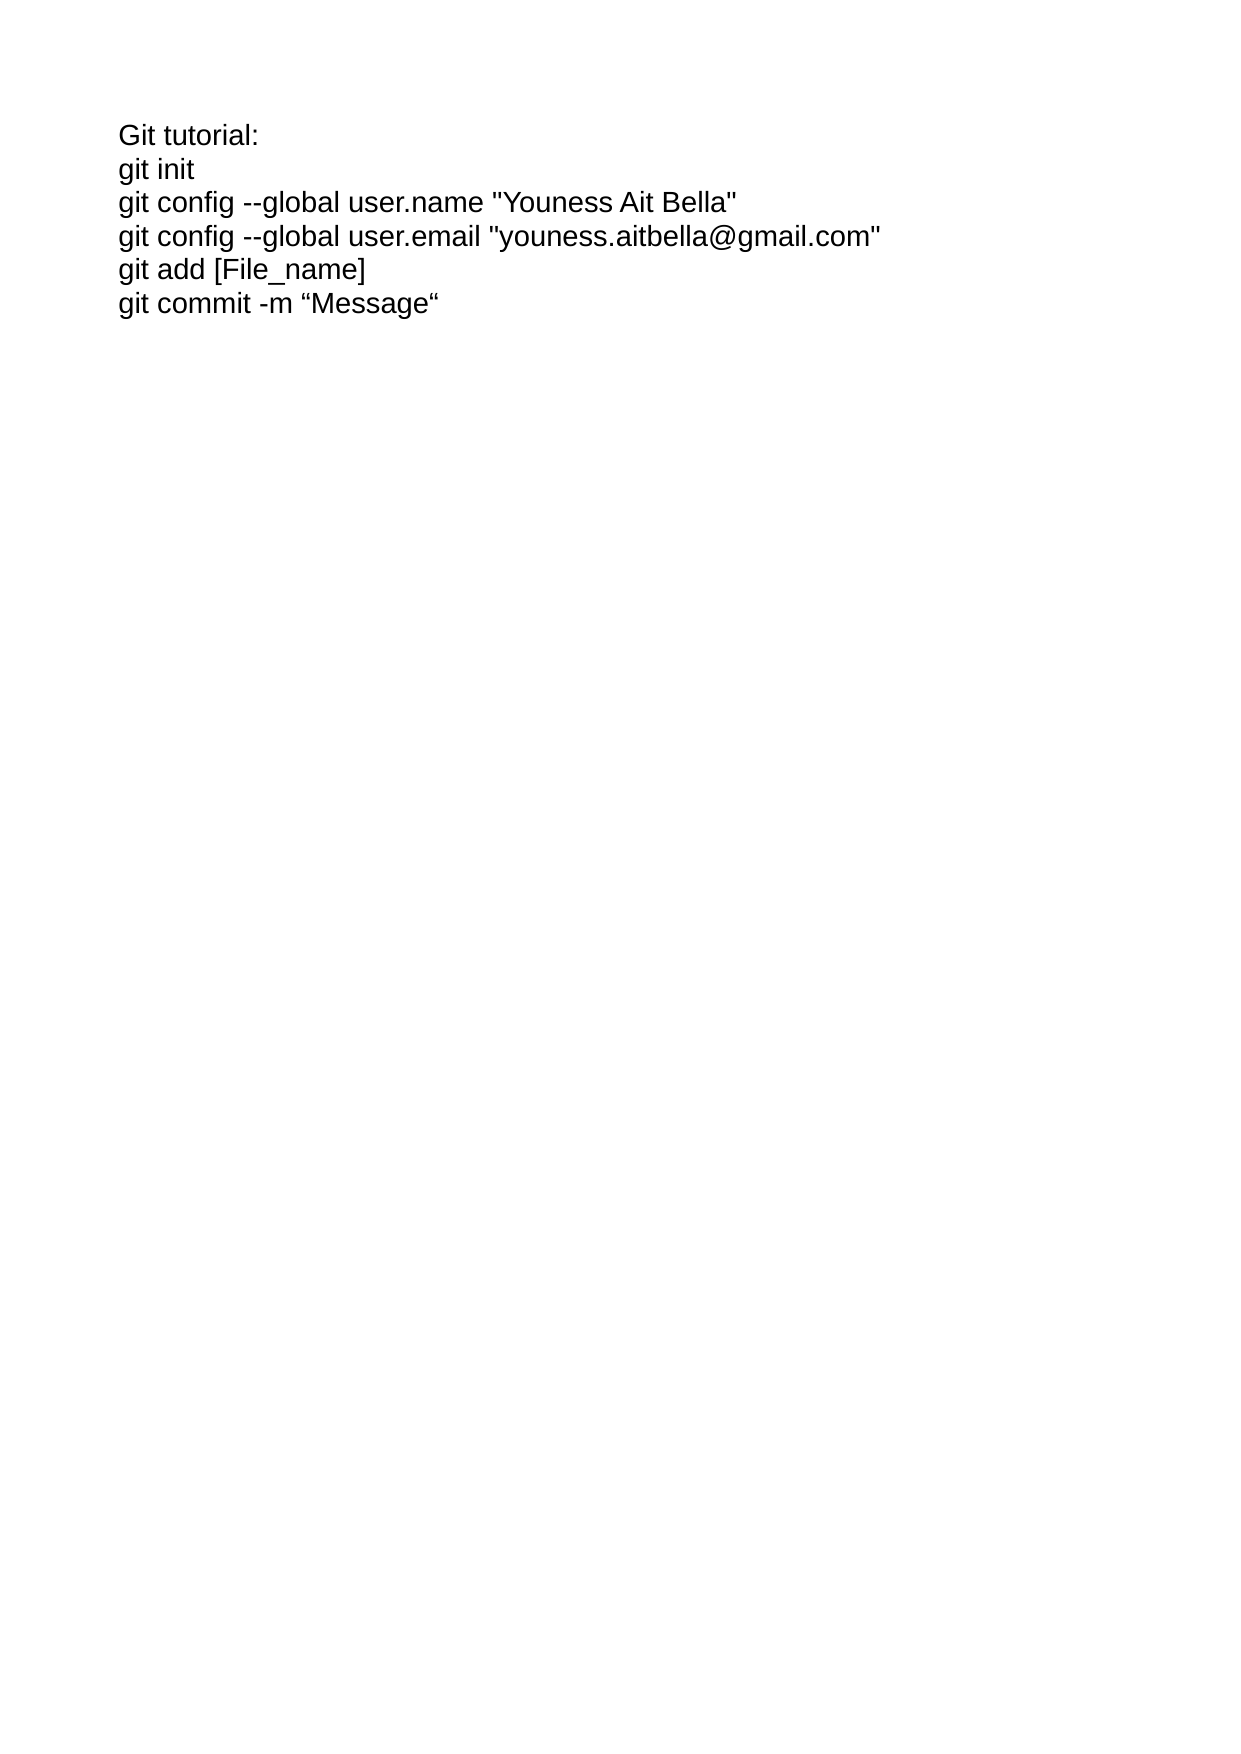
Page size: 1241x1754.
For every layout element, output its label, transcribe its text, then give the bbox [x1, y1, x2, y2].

text git config --global user.email "youness.aitbella@gmail.com" [118, 219, 1122, 252]
text git add [File_name] [118, 252, 1122, 286]
text git config --global user.name "Youness Ait Bella" [118, 185, 1122, 219]
text git init [118, 152, 1122, 185]
text Git tutorial: [118, 118, 1122, 152]
text git commit -m “Message“ [118, 286, 1122, 319]
